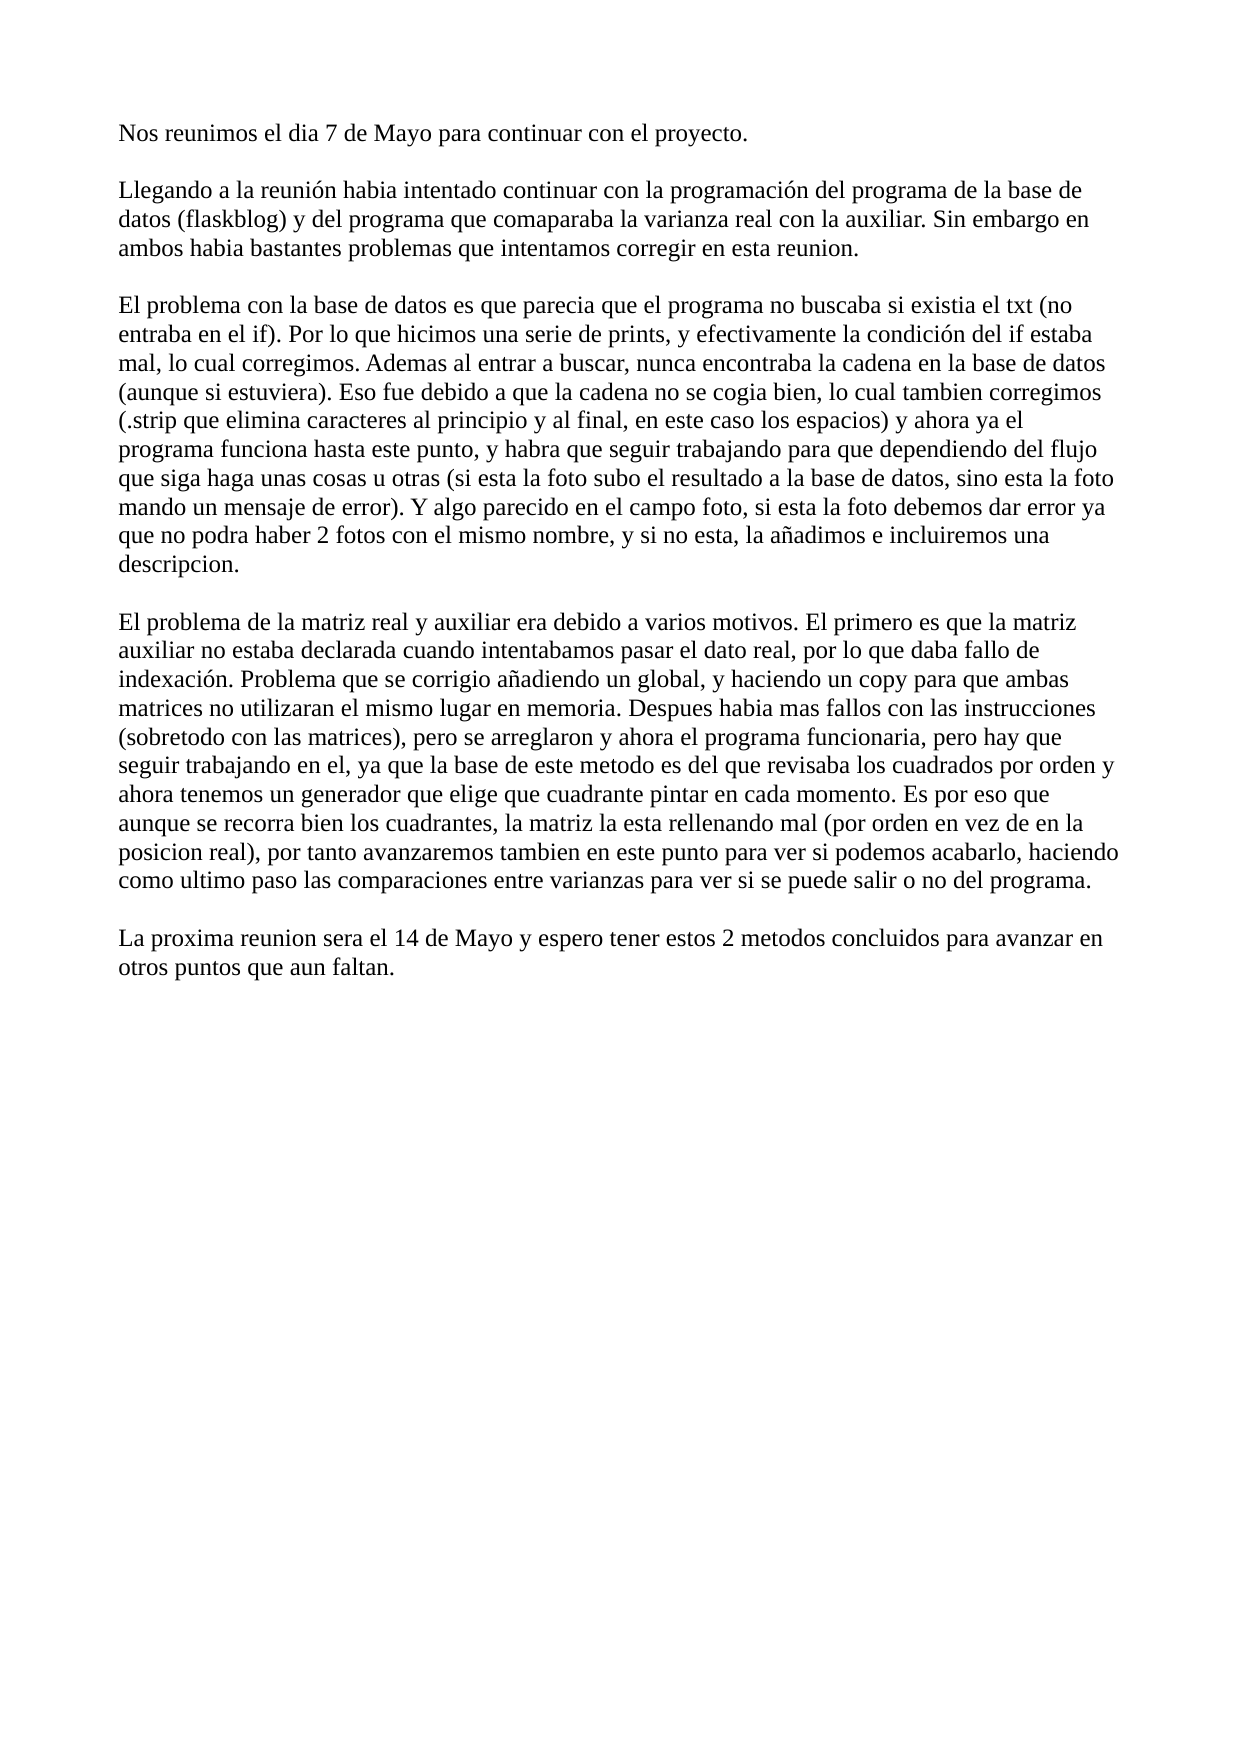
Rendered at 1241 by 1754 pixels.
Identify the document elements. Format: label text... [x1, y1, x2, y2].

text Nos reunimos el dia 7 de Mayo para continuar con el proyecto. [118, 118, 1122, 147]
text La proxima reunion sera el 14 de Mayo y espero tener estos 2 metodos concluidos para avanzar en otros puntos que aun faltan. [118, 923, 1122, 981]
text Llegando a la reunión habia intentado continuar con la programación del programa de la base de datos (flaskblog) y del programa que comaparaba la varianza real con la auxiliar. Sin embargo en ambos habia bastantes problemas que intentamos corregir en esta reunion. [118, 176, 1122, 262]
text El problema de la matriz real y auxiliar era debido a varios motivos. El primero es que la matriz auxiliar no estaba declarada cuando intentabamos pasar el dato real, por lo que daba fallo de indexación. Problema que se corrigio añadiendo un global, y haciendo un copy para que ambas matrices no utilizaran el mismo lugar en memoria. Despues habia mas fallos con las instrucciones (sobretodo con las matrices), pero se arreglaron y ahora el programa funcionaria, pero hay que seguir trabajando en el, ya que la base de este metodo es del que revisaba los cuadrados por orden y ahora tenemos un generador que elige que cuadrante pintar en cada momento. Es por eso que aunque se recorra bien los cuadrantes, la matriz la esta rellenando mal (por orden en vez de en la posicion real), por tanto avanzaremos tambien en este punto para ver si podemos acabarlo, haciendo como ultimo paso las comparaciones entre varianzas para ver si se puede salir o no del programa. [118, 607, 1122, 894]
text El problema con la base de datos es que parecia que el programa no buscaba si existia el txt (no entraba en el if). Por lo que hicimos una serie de prints, y efectivamente la condición del if estaba mal, lo cual corregimos. Ademas al entrar a buscar, nunca encontraba la cadena en la base de datos (aunque si estuviera). Eso fue debido a que la cadena no se cogia bien, lo cual tambien corregimos (.strip que elimina caracteres al principio y al final, en este caso los espacios) y ahora ya el programa funciona hasta este punto, y habra que seguir trabajando para que dependiendo del flujo que siga haga unas cosas u otras (si esta la foto subo el resultado a la base de datos, sino esta la foto mando un mensaje de error). Y algo parecido en el campo foto, si esta la foto debemos dar error ya que no podra haber 2 fotos con el mismo nombre, y si no esta, la añadimos e incluiremos una descripcion. [118, 291, 1122, 578]
